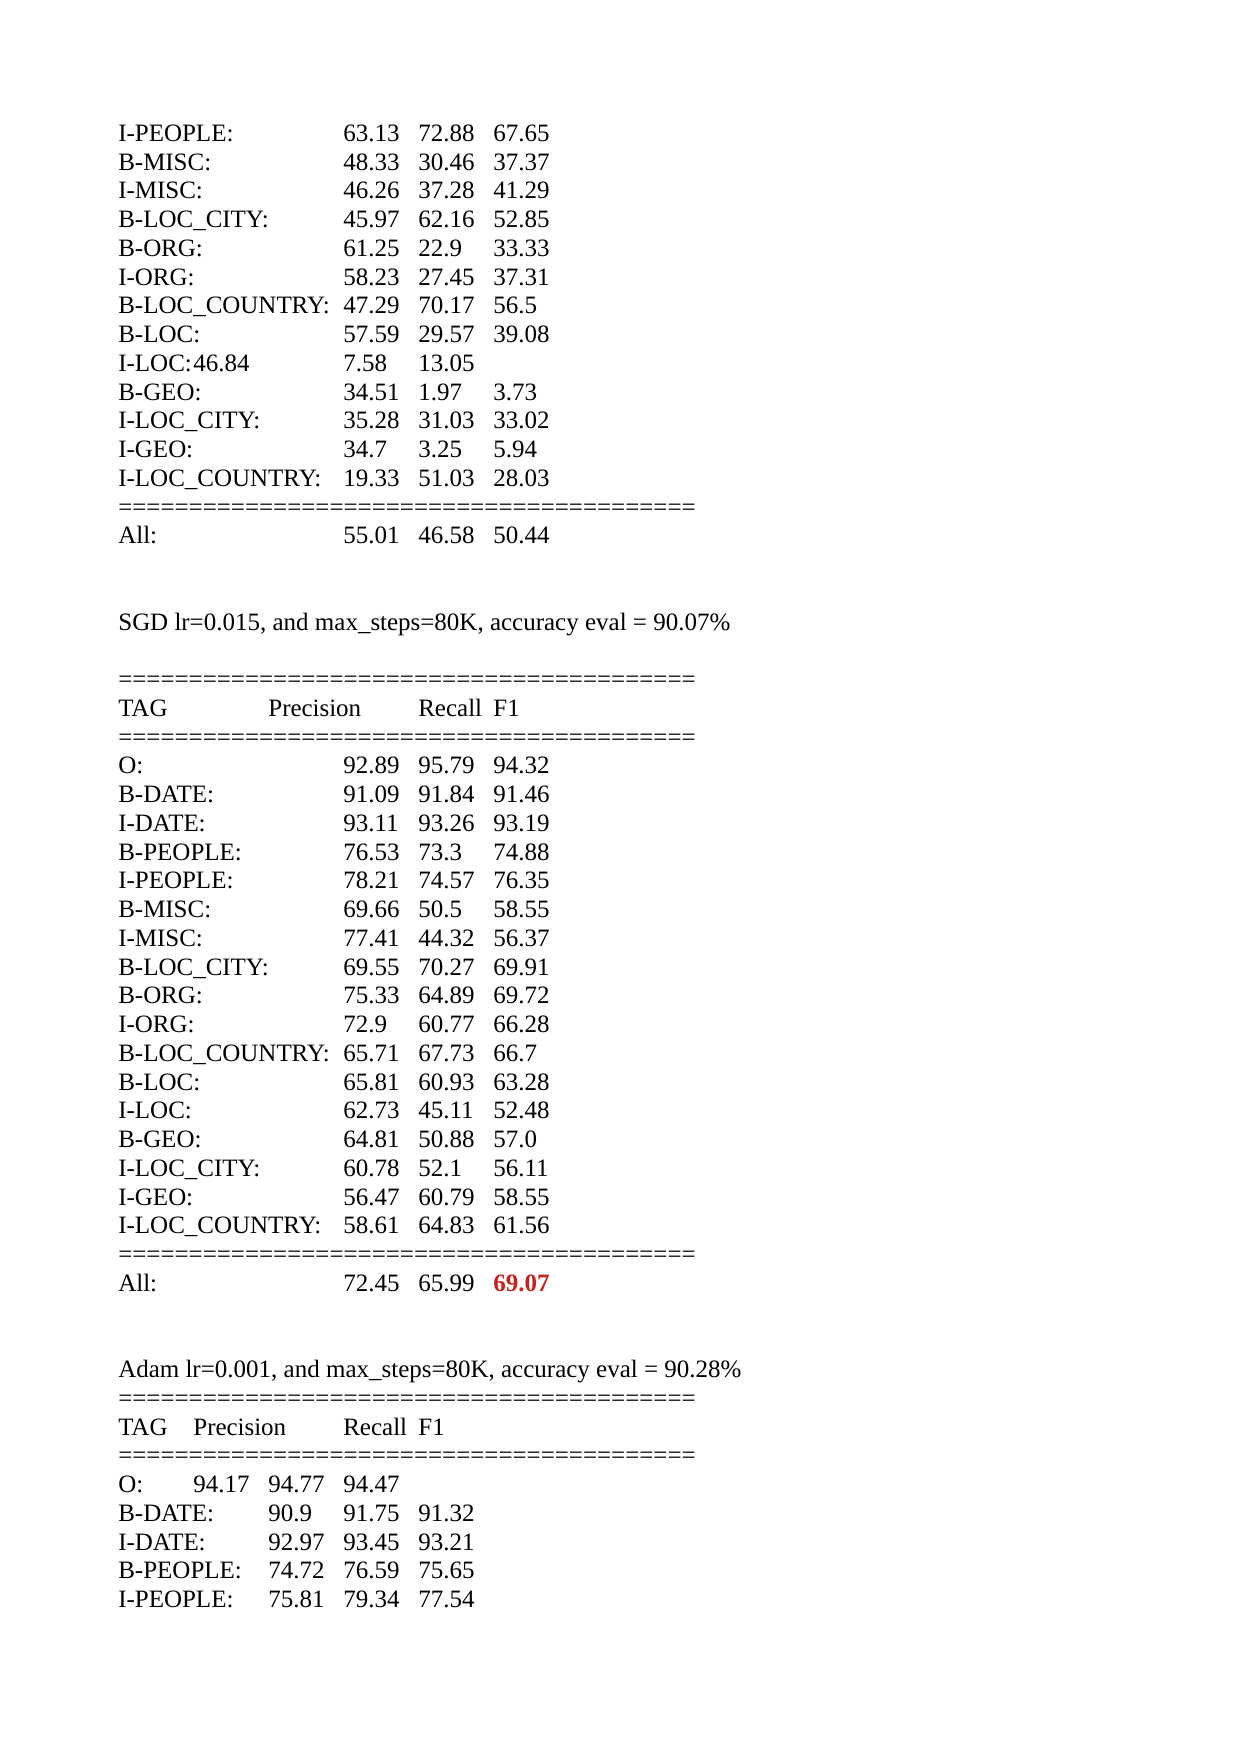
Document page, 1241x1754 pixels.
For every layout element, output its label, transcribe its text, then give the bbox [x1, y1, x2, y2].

text B-PEOPLE: 74.72 76.59 75.65 [118, 1556, 1122, 1584]
text B-MISC: 69.66 50.5 58.55 [118, 894, 1122, 923]
text I-LOC: 62.73 45.11 52.48 [118, 1096, 1122, 1124]
text I-ORG: 58.23 27.45 37.31 [118, 262, 1122, 291]
text I-LOC_CITY: 35.28 31.03 33.02 [118, 406, 1122, 434]
text I-ORG: 72.9 60.77 66.28 [118, 1009, 1122, 1038]
text ========================================= [118, 664, 1122, 693]
text Adam lr=0.001, and max_steps=80K, accuracy eval = 90.28% [118, 1354, 1122, 1383]
text O: 92.89 95.79 94.32 [118, 751, 1122, 779]
text I-LOC_CITY: 60.78 52.1 56.11 [118, 1153, 1122, 1182]
text ========================================= [118, 1441, 1122, 1469]
text I-PEOPLE: 75.81 79.34 77.54 [118, 1584, 1122, 1613]
text B-LOC_COUNTRY: 65.71 67.73 66.7 [118, 1038, 1122, 1067]
text B-ORG: 61.25 22.9 33.33 [118, 233, 1122, 262]
text I-LOC_COUNTRY: 58.61 64.83 61.56 [118, 1211, 1122, 1239]
text B-LOC: 57.59 29.57 39.08 [118, 319, 1122, 348]
text I-LOC: 46.84 7.58 13.05 [118, 348, 1122, 377]
text I-GEO: 34.7 3.25 5.94 [118, 434, 1122, 463]
text B-LOC_CITY: 69.55 70.27 69.91 [118, 952, 1122, 981]
text I-MISC: 77.41 44.32 56.37 [118, 923, 1122, 952]
text I-MISC: 46.26 37.28 41.29 [118, 176, 1122, 204]
text I-PEOPLE: 63.13 72.88 67.65 [118, 118, 1122, 147]
text O: 94.17 94.77 94.47 [118, 1469, 1122, 1498]
text B-DATE: 90.9 91.75 91.32 [118, 1498, 1122, 1527]
text B-LOC_COUNTRY: 47.29 70.17 56.5 [118, 291, 1122, 319]
text B-DATE: 91.09 91.84 91.46 [118, 779, 1122, 808]
text TAG Precision Recall F1 [118, 1412, 1122, 1441]
text ========================================= [118, 492, 1122, 521]
text B-ORG: 75.33 64.89 69.72 [118, 981, 1122, 1009]
text All: 55.01 46.58 50.44 [118, 521, 1122, 549]
text I-GEO: 56.47 60.79 58.55 [118, 1182, 1122, 1211]
text I-DATE: 93.11 93.26 93.19 [118, 808, 1122, 837]
text B-PEOPLE: 76.53 73.3 74.88 [118, 837, 1122, 866]
text All: 72.45 65.99 69.07 [118, 1268, 1122, 1297]
text ========================================= [118, 1383, 1122, 1412]
text ========================================= [118, 1239, 1122, 1268]
text B-GEO: 34.51 1.97 3.73 [118, 377, 1122, 406]
text B-MISC: 48.33 30.46 37.37 [118, 147, 1122, 176]
text TAG Precision Recall F1 [118, 693, 1122, 722]
text I-PEOPLE: 78.21 74.57 76.35 [118, 866, 1122, 894]
text I-DATE: 92.97 93.45 93.21 [118, 1527, 1122, 1556]
text B-GEO: 64.81 50.88 57.0 [118, 1124, 1122, 1153]
text SGD lr=0.015, and max_steps=80K, accuracy eval = 90.07% [118, 607, 1122, 636]
text ========================================= [118, 722, 1122, 751]
text B-LOC_CITY: 45.97 62.16 52.85 [118, 204, 1122, 233]
text I-LOC_COUNTRY: 19.33 51.03 28.03 [118, 463, 1122, 492]
text B-LOC: 65.81 60.93 63.28 [118, 1067, 1122, 1096]
